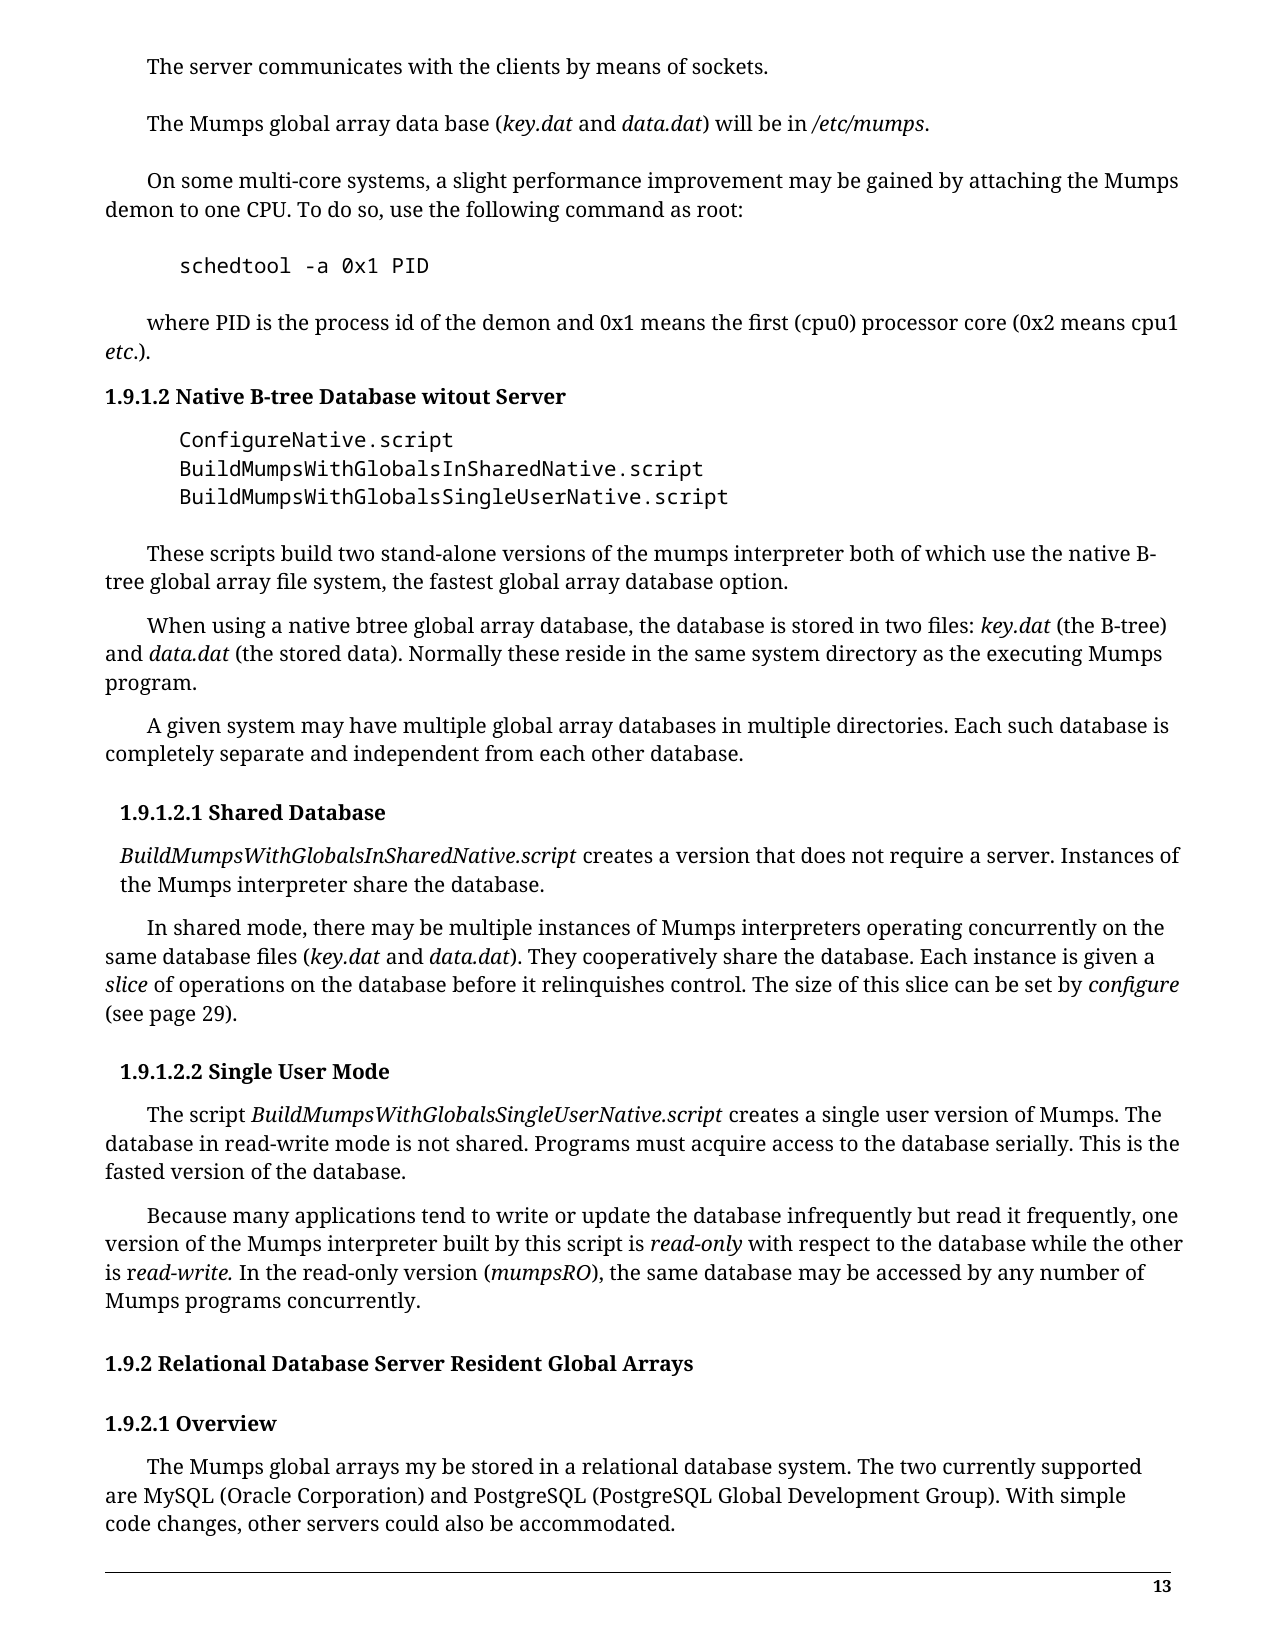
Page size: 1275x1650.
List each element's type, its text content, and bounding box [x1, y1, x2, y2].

text The Mumps global arrays my be stored in a relational database system. The two currently supported are MySQL (Oracle Corporation) and PostgreSQL (PostgreSQL Global Development Group). With simple code changes, other servers could also be accommodated. [105, 1452, 1171, 1538]
text where PID is the process id of the demon and 0x1 means the first (cpu0) processor core (0x2 means cpu1 etc.). [105, 308, 1186, 365]
text The Mumps global array data base (key.dat and data.dat) will be in /etc/mumps. [105, 109, 1186, 138]
text When using a native btree global array database, the database is stored in two files: key.dat (the B-tree) and data.dat (the stored data). Normally these reside in the same system directory as the executing Mumps program. [105, 611, 1186, 696]
text On some multi-core systems, a slight performance improvement may be gained by attaching the Mumps demon to one CPU. To do so, use the following command as root: [105, 166, 1186, 223]
subtitle Relational Database Server Resident Global Arrays [105, 1349, 1186, 1377]
subtitle Native B-tree Database witout Server [105, 382, 1186, 410]
text ConfigureNative.script [179, 425, 1186, 454]
text schedtool -a 0x1 PID [105, 252, 1186, 280]
text BuildMumpsWithGlobalsInSharedNative.script [179, 454, 1186, 482]
text In shared mode, there may be multiple instances of Mumps interpreters operating concurrently on the same database files (key.dat and data.dat). They cooperatively share the database. Each instance is given a slice of operations on the database before it relinquishes control. The size of this slice can be set by configure (see page 25). [105, 913, 1186, 1027]
text BuildMumpsWithGlobalsInSharedNative.script creates a version that does not require a server. Instances of the Mumps interpreter share the database. [120, 841, 1186, 898]
text The server communicates with the clients by means of sockets. [105, 52, 1186, 81]
subtitle Single User Mode [120, 1057, 1186, 1086]
text A given system may have multiple global array databases in multiple directories. Each such database is completely separate and independent from each other database. [105, 711, 1186, 768]
subtitle Shared Database [120, 798, 1186, 826]
text These scripts build two stand-alone versions of the mumps interpreter both of which use the native B-tree global array file system, the fastest global array database option. [105, 539, 1186, 596]
text The script BuildMumpsWithGlobalsSingleUserNative.script creates a single user version of Mumps. The database in read-write mode is not shared. Programs must acquire access to the database serially. This is the fasted version of the database. [105, 1101, 1186, 1186]
subtitle Overview [105, 1409, 1186, 1437]
text Because many applications tend to write or update the database infrequently but read it frequently, one version of the Mumps interpreter built by this script is read-only with respect to the database while the other is read-write. In the read-only version (mumpsRO), the same database may be accessed by any number of Mumps programs concurrently. [105, 1201, 1186, 1314]
text BuildMumpsWithGlobalsSingleUserNative.script [179, 482, 1186, 511]
